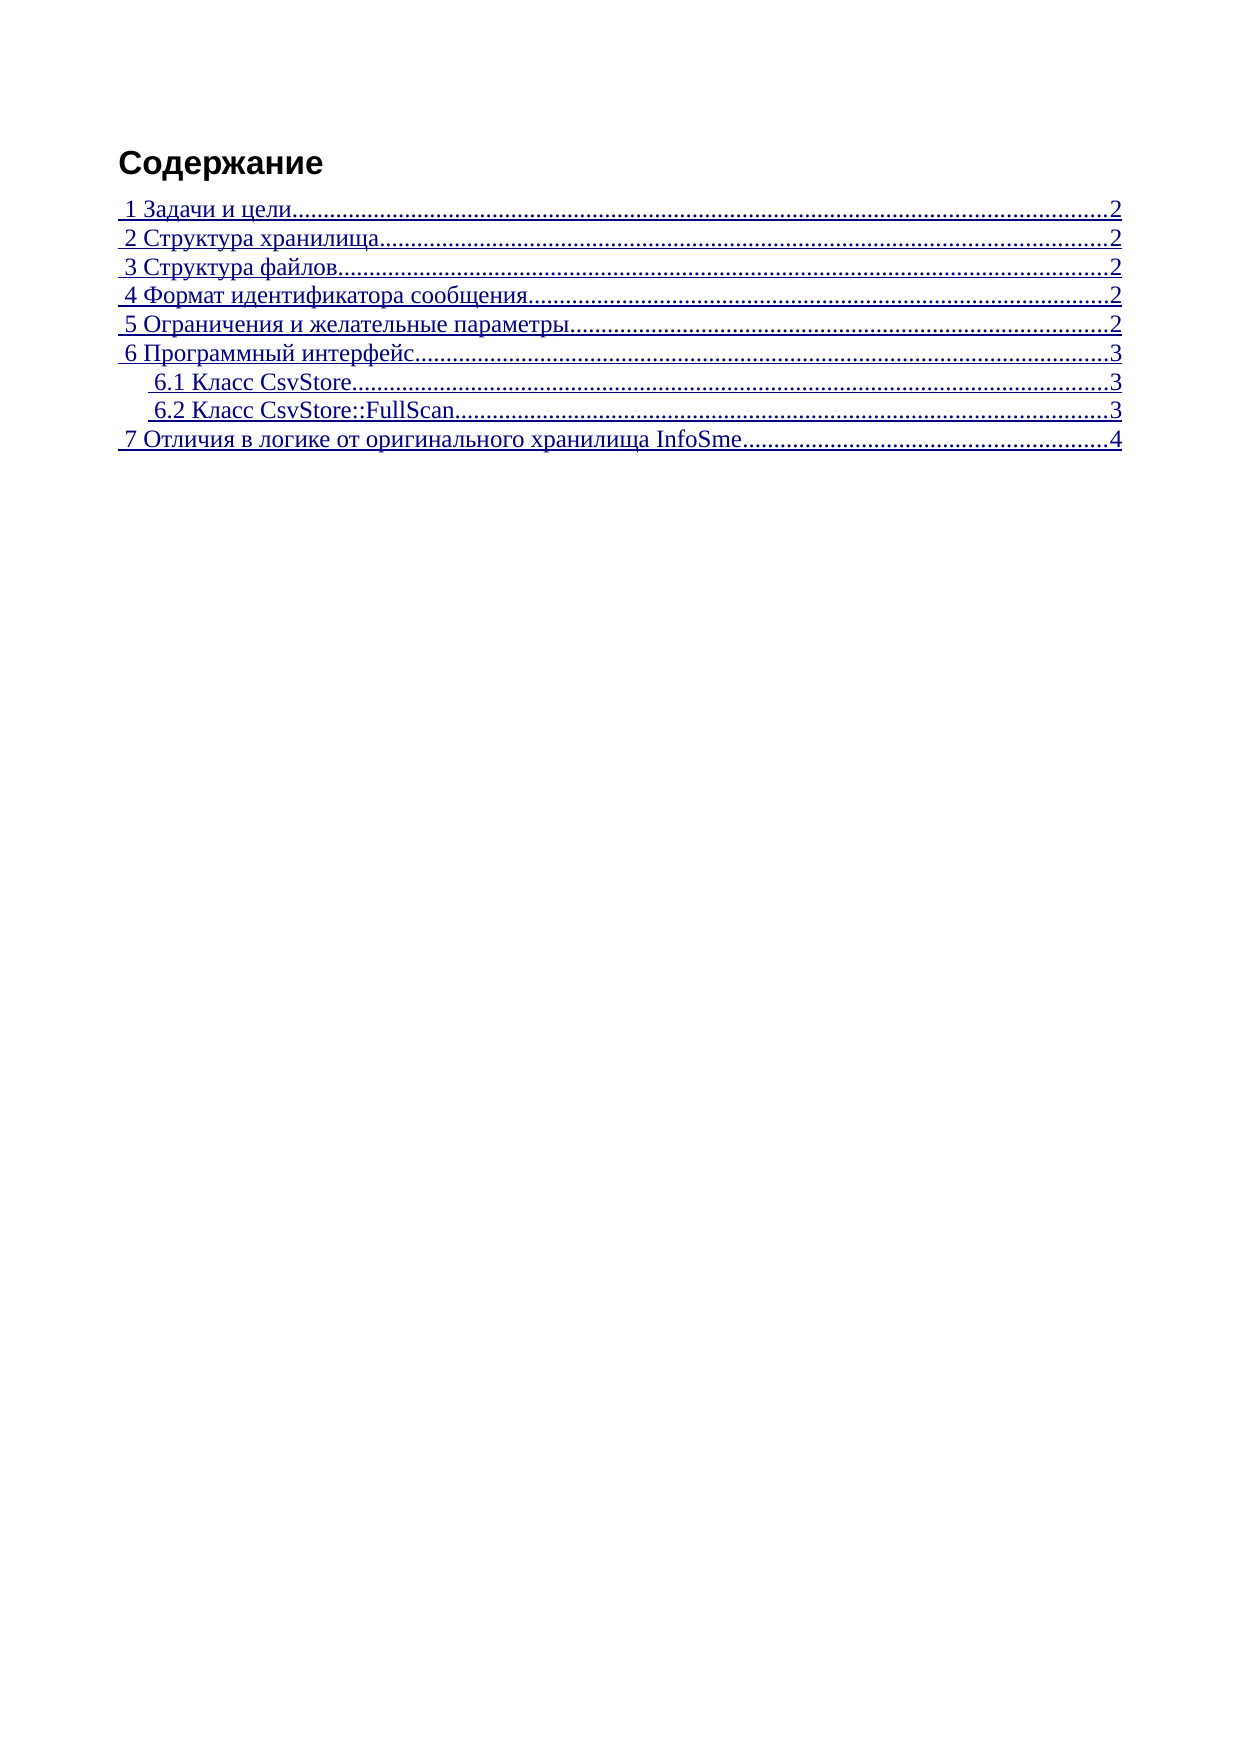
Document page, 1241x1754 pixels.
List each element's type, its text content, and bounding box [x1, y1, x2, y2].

text 4 Формат идентификатора сообщения. 2 [118, 280, 1122, 305]
text 5 Ограничения и желательные параметры. 2 [118, 309, 1122, 334]
text 1 Задачи и цели. 2 [118, 194, 1122, 219]
text 3 Структура файлов. 2 [118, 252, 1122, 277]
text 7 Отличия в логике от оригинального хранилища InfoSme 4 [118, 424, 1122, 449]
text 6.2 Класс CsvStore::FullScan 3 [148, 395, 1122, 420]
text 2 Структура хранилища. 2 [118, 223, 1122, 248]
text 6 Программный интерфейс 3 [118, 338, 1122, 363]
subtitle Содержание [118, 143, 1122, 182]
text 6.1 Класс CsvStore 3 [148, 367, 1122, 392]
